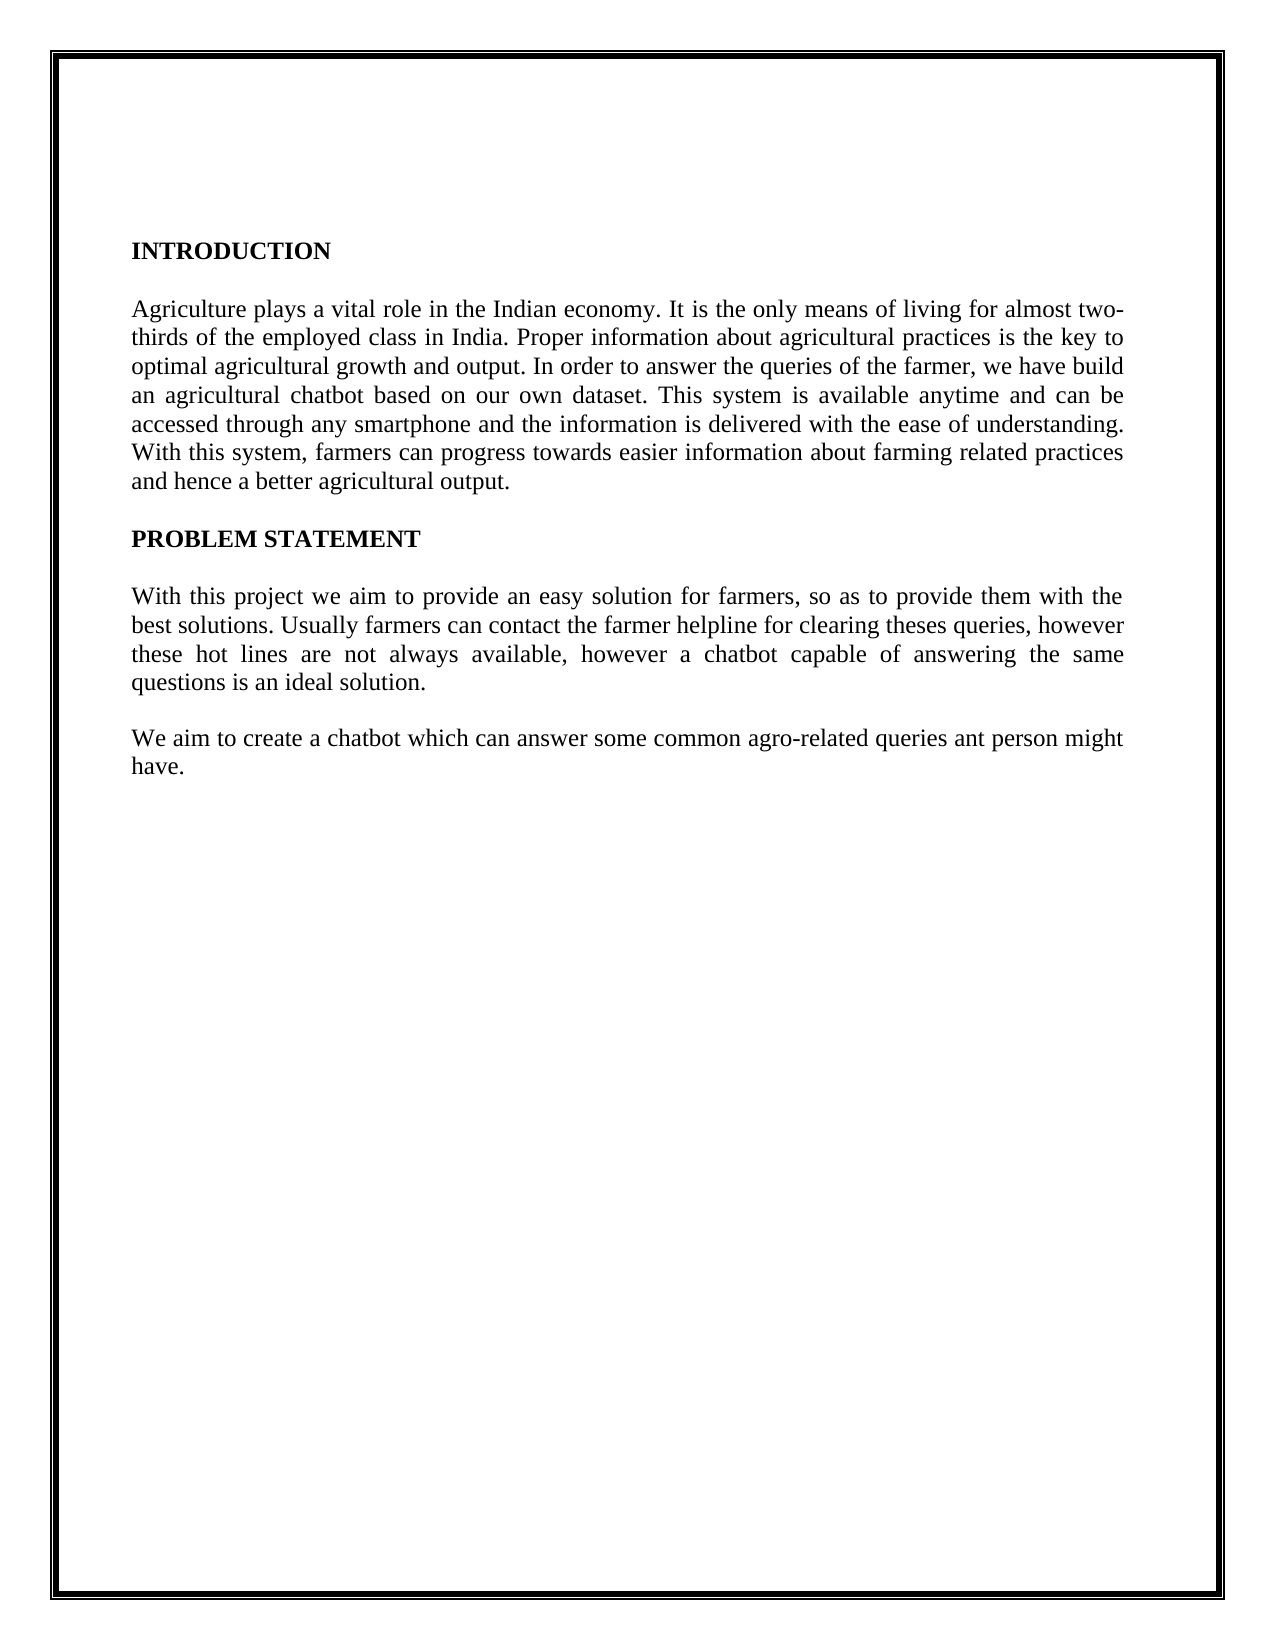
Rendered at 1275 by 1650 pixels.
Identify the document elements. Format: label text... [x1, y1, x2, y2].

list With this project we aim to provide an easy solution for farmers, so as to provide them with the best solutions. Usually farmers can contact the farmer helpline for clearing theses queries, however these hot lines are not always available, however a chatbot capable of answering the same questions is an ideal solution. [131, 581, 1125, 696]
list Agriculture plays a vital role in the Indian economy. It is the only means of living for almost two-thirds of the employed class in India. Proper information about agricultural practices is the key to optimal agricultural growth and output. In order to answer the queries of the farmer, we have build an agricultural chatbot based on our own dataset. This system is available anytime and can be accessed through any smartphone and the information is delivered with the ease of understanding. With this system, farmers can progress towards easier information about farming related practices and hence a better agricultural output. [131, 294, 1125, 495]
list We aim to create a chatbot which can answer some common agro-related queries ant person might have. [131, 723, 1125, 780]
list PROBLEM STATEMENT [131, 524, 1125, 552]
list INTRODUCTION [131, 236, 1125, 265]
